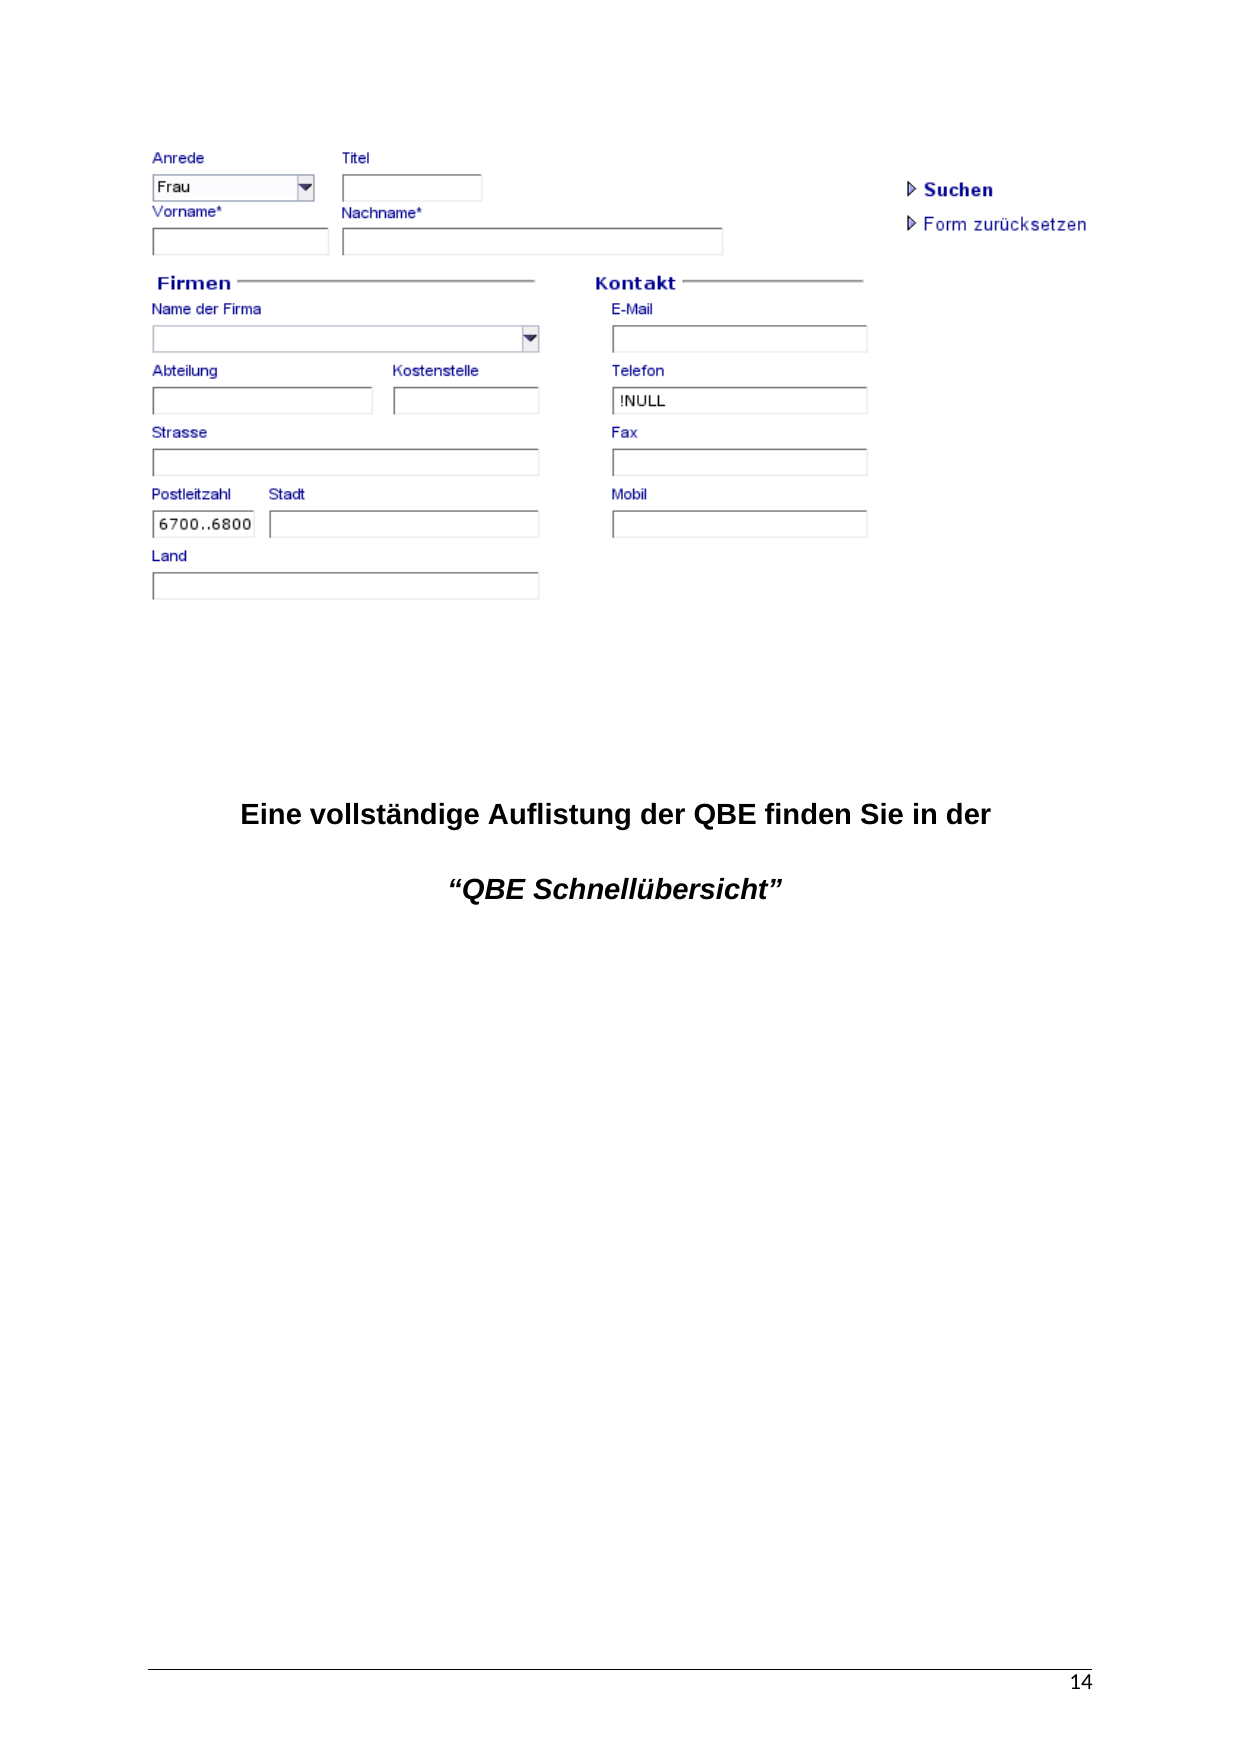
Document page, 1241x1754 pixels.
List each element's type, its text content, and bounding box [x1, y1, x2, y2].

subtitle Eine vollständige Auflistung der QBE finden Sie in der [148, 798, 1092, 831]
subtitle “QBE Schnellübersicht” [148, 873, 1092, 906]
picture [147, 147, 1093, 608]
